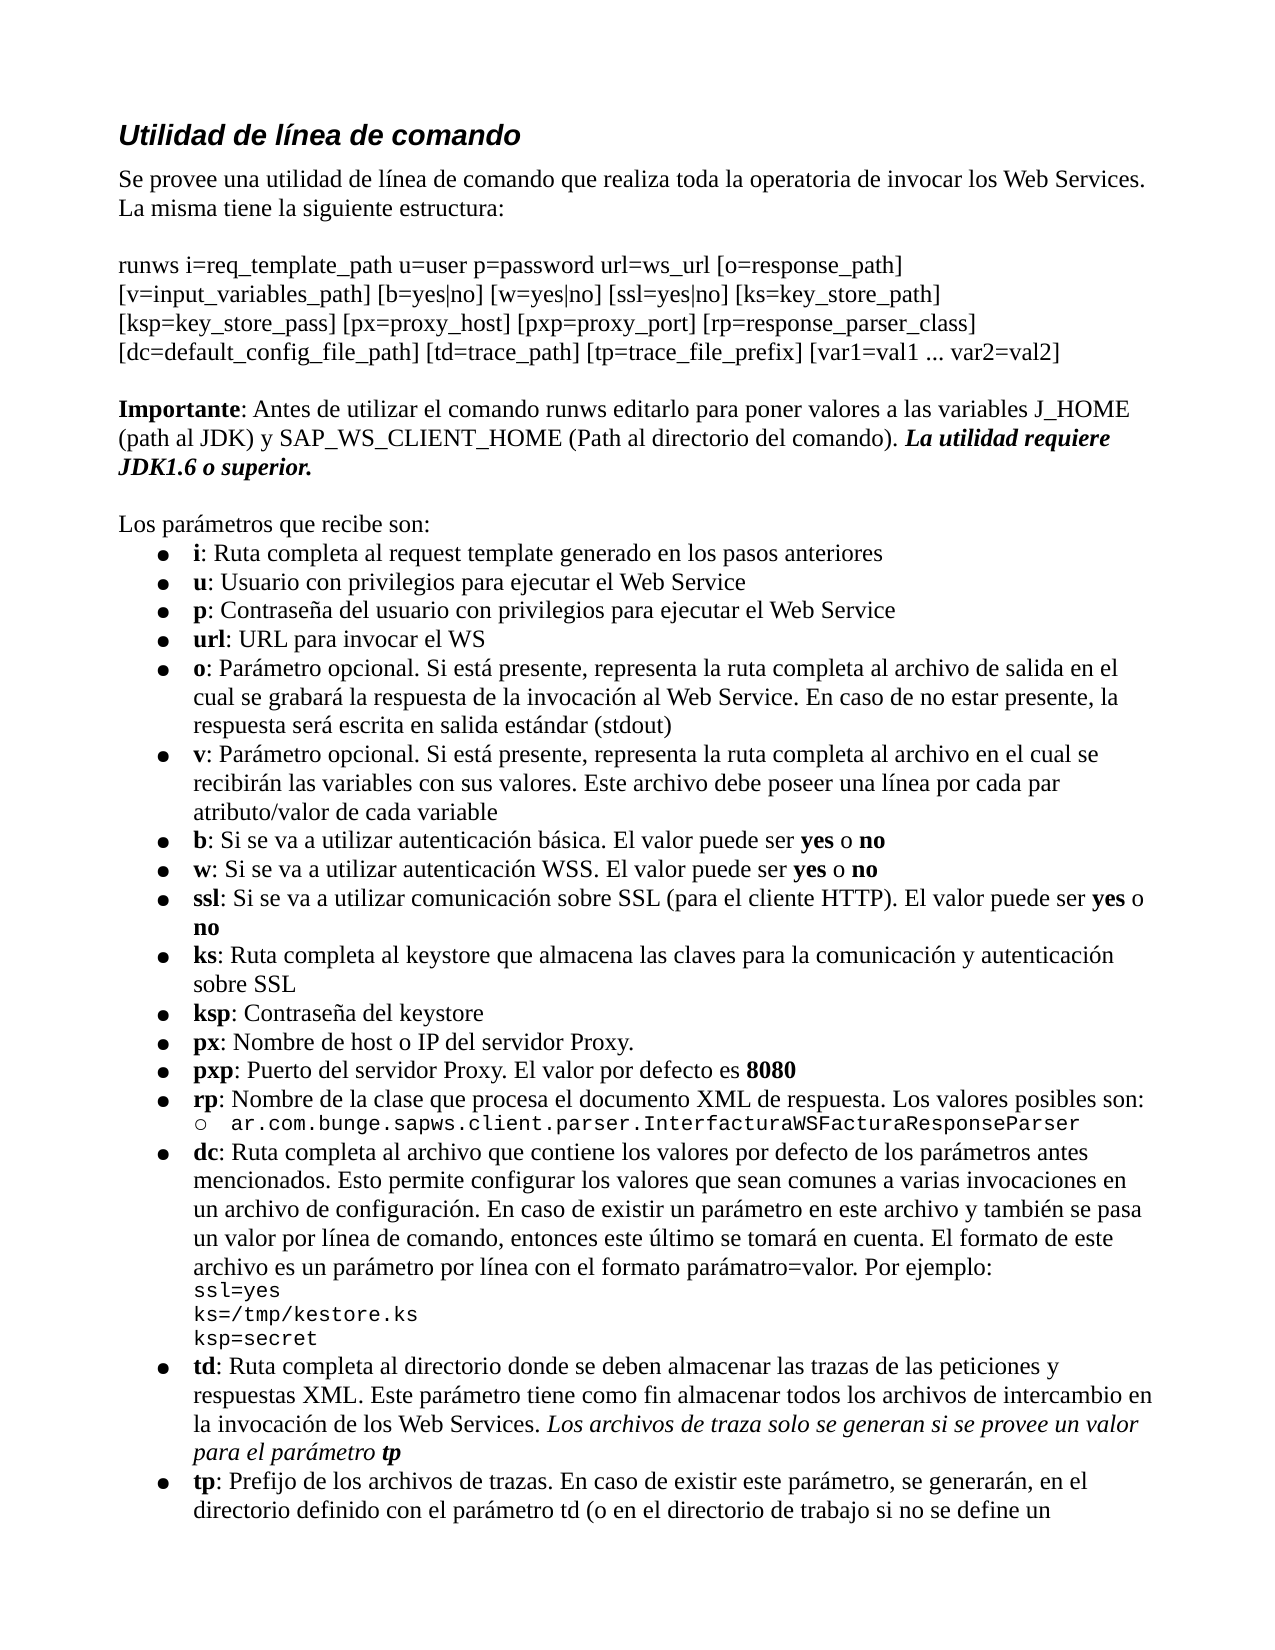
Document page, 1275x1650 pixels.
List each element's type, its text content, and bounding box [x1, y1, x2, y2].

list ks: Ruta completa al keystore que almacena las claves para la comunicación y autenticación sobre SSL [156, 940, 1157, 998]
list dc: Ruta completa al archivo que contiene los valores por defecto de los parámetros antes mencionados. Esto permite configurar los valores que sean comunes a varias invocaciones en un archivo de configuración. En caso de existir un parámetro en este archivo y también se pasa un valor por línea de comando, entonces este último se tomará en cuenta. El formato de este archivo es un parámetro por línea con el formato parámatro=valor. Por ejemplo: ssl=yes ks=/tmp/kestore.ks ksp=secret [156, 1137, 1157, 1351]
text Importante: Antes de utilizar el comando runws editarlo para poner valores a las variables J_HOME (path al JDK) y SAP_WS_CLIENT_HOME (Path al directorio del comando). La utilidad requiere JDK1.6 o superior. [118, 394, 1157, 480]
list ssl: Si se va a utilizar comunicación sobre SSL (para el cliente HTTP). El valor puede ser yes o no [156, 883, 1157, 940]
list o: Parámetro opcional. Si está presente, representa la ruta completa al archivo de salida en el cual se grabará la respuesta de la invocación al Web Service. En caso de no estar presente, la respuesta será escrita en salida estándar (stdout) [156, 653, 1157, 739]
list pxp: Puerto del servidor Proxy. El valor por defecto es 8080 [156, 1055, 1157, 1084]
list td: Ruta completa al directorio donde se deben almacenar las trazas de las peticiones y respuestas XML. Este parámetro tiene como fin almacenar todos los archivos de intercambio en la invocación de los Web Services. Los archivos de traza solo se generan si se provee un valor para el parámetro tp [156, 1351, 1157, 1466]
list ar.com.bunge.sapws.client.parser.InterfacturaWSFacturaResponseParser [193, 1113, 1157, 1137]
list p: Contraseña del usuario con privilegios para ejecutar el Web Service [156, 595, 1157, 624]
list url: URL para invocar el WS [156, 624, 1157, 653]
list v: Parámetro opcional. Si está presente, representa la ruta completa al archivo en el cual se recibirán las variables con sus valores. Este archivo debe poseer una línea por cada par atributo/valor de cada variable [156, 739, 1157, 825]
list i: Ruta completa al request template generado en los pasos anteriores [156, 538, 1157, 567]
list ksp: Contraseña del keystore [156, 998, 1157, 1027]
subtitle Utilidad de línea de comando [118, 118, 1157, 152]
list rp: Nombre de la clase que procesa el documento XML de respuesta. Los valores posibles son: [156, 1084, 1157, 1113]
list w: Si se va a utilizar autenticación WSS. El valor puede ser yes o no [156, 854, 1157, 883]
list b: Si se va a utilizar autenticación básica. El valor puede ser yes o no [156, 825, 1157, 854]
list px: Nombre de host o IP del servidor Proxy. [156, 1027, 1157, 1055]
list tp: Prefijo de los archivos de trazas. En caso de existir este parámetro, se generarán, en el directorio definido con el parámetro td (o en el directorio de trabajo si no se define un [156, 1466, 1157, 1524]
text Se provee una utilidad de línea de comando que realiza toda la operatoria de invocar los Web Services. La misma tiene la siguiente estructura: [118, 164, 1157, 222]
list u: Usuario con privilegios para ejecutar el Web Service [156, 567, 1157, 595]
text runws i=req_template_path u=user p=password url=ws_url [o=response_path] [v=input_variables_path] [b=yes|no] [w=yes|no] [ssl=yes|no] [ks=key_store_path] [ksp=key_store_pass] [px=proxy_host] [pxp=proxy_port] [rp=response_parser_class] [dc=default_config_file_path] [td=trace_path] [tp=trace_file_prefix] [var1=val1 ... var2=val2] [118, 250, 1157, 365]
text Los parámetros que recibe son: [118, 509, 1157, 538]
